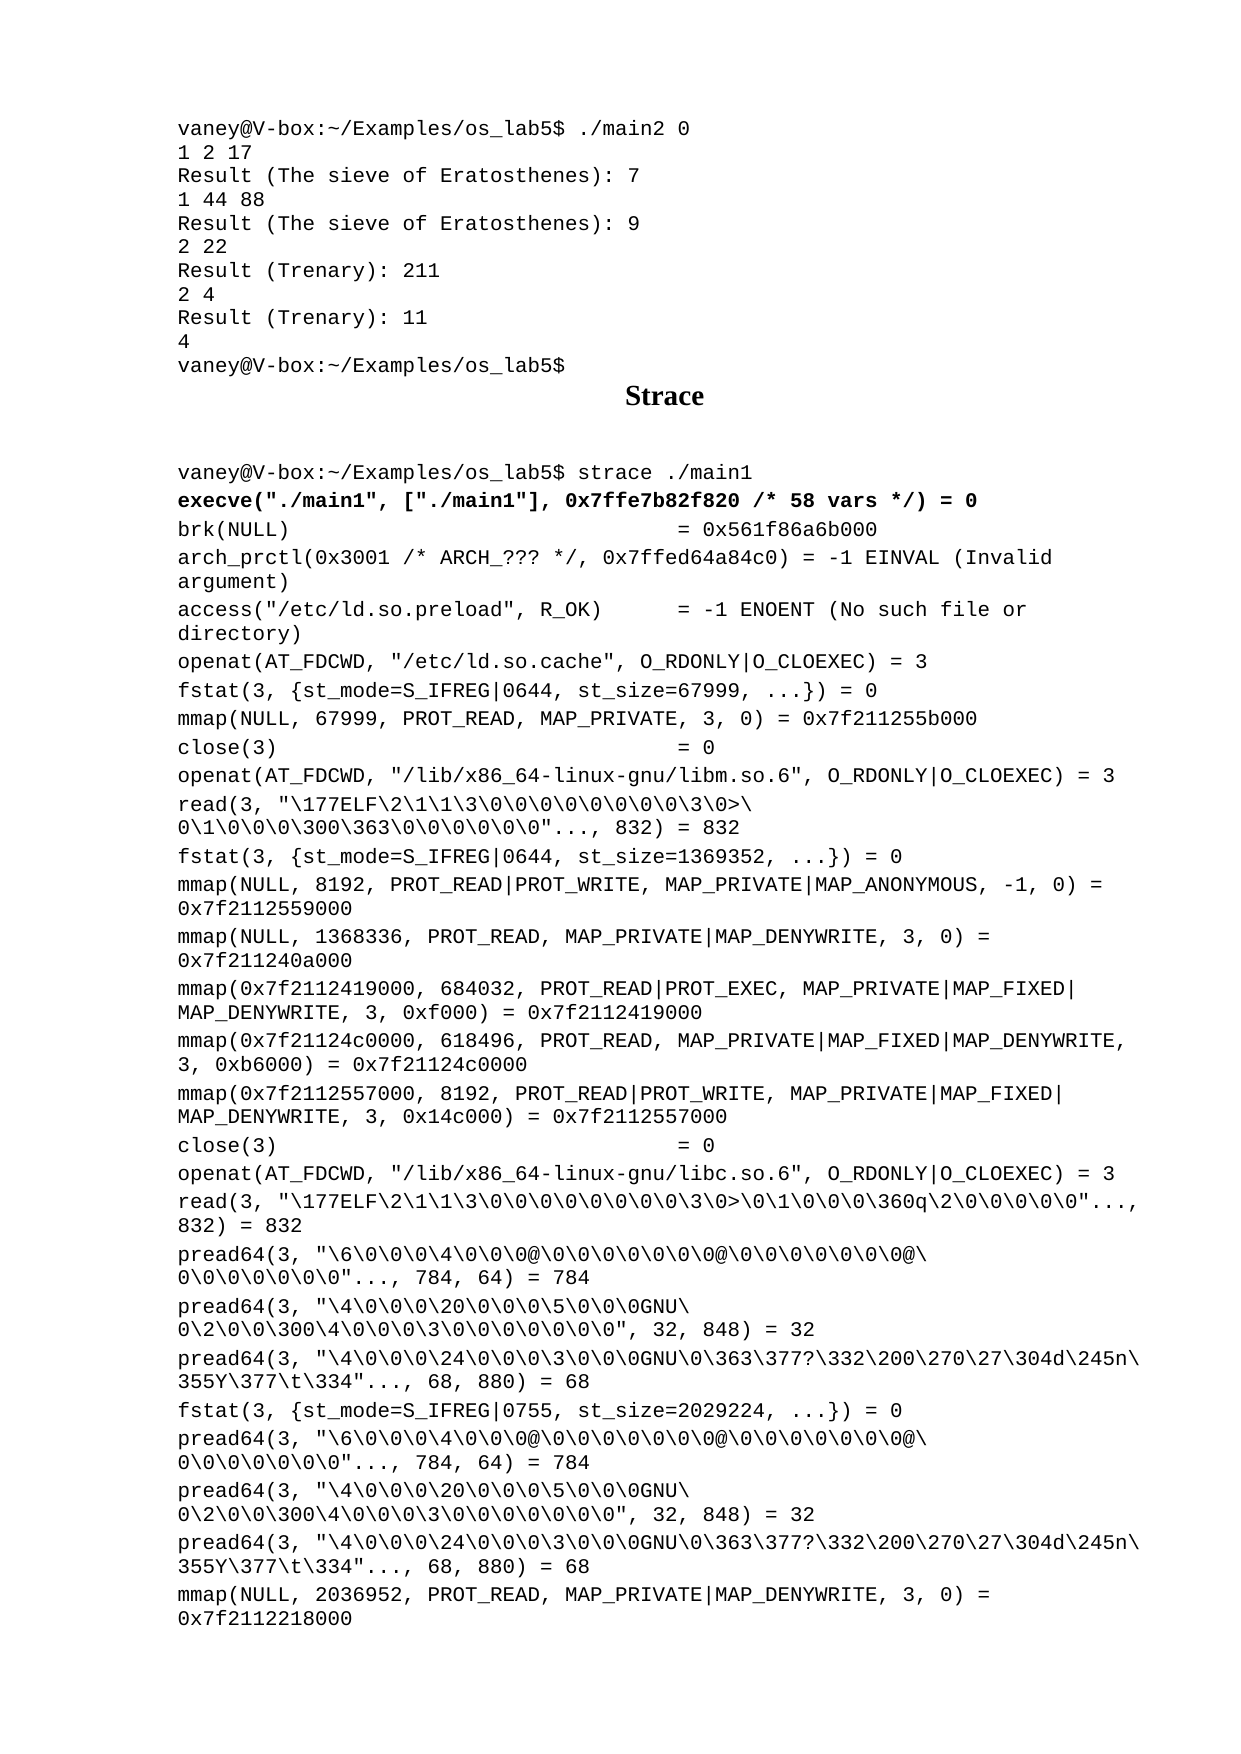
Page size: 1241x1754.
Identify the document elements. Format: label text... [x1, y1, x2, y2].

text Strace [177, 378, 1152, 412]
text mmap(NULL, 2036952, PROT_READ, MAP_PRIVATE|MAP_DENYWRITE, 3, 0) = 0x7f2112218000 [177, 1584, 1152, 1632]
text vaney@V-box:~/Examples/os_lab5$ strace ./main1 [177, 462, 1152, 486]
text mmap(0x7f2112557000, 8192, PROT_READ|PROT_WRITE, MAP_PRIVATE|MAP_FIXED|MAP_DENYWRITE, 3, 0x14c000) = 0x7f2112557000 [177, 1082, 1152, 1130]
text 2 4 [177, 284, 1152, 307]
text fstat(3, {st_mode=S_IFREG|0644, st_size=1369352, ...}) = 0 [177, 846, 1152, 869]
text vaney@V-box:~/Examples/os_lab5$ [177, 354, 1152, 378]
text Result (The sieve of Eratosthenes): 9 [177, 213, 1152, 236]
text mmap(NULL, 67999, PROT_READ, MAP_PRIVATE, 3, 0) = 0x7f211255b000 [177, 708, 1152, 732]
text mmap(NULL, 1368336, PROT_READ, MAP_PRIVATE|MAP_DENYWRITE, 3, 0) = 0x7f211240a000 [177, 926, 1152, 973]
text Result (Trenary): 11 [177, 307, 1152, 331]
text 2 22 [177, 236, 1152, 260]
text pread64(3, "\4\0\0\0\20\0\0\0\5\0\0\0GNU\0\2\0\0\300\4\0\0\0\3\0\0\0\0\0\0\0", 32, 848) = 32 [177, 1296, 1152, 1343]
text arch_prctl(0x3001 /* ARCH_??? */, 0x7ffed64a84c0) = -1 EINVAL (Invalid argument) [177, 547, 1152, 594]
text fstat(3, {st_mode=S_IFREG|0644, st_size=67999, ...}) = 0 [177, 680, 1152, 703]
text fstat(3, {st_mode=S_IFREG|0755, st_size=2029224, ...}) = 0 [177, 1400, 1152, 1423]
text 1 2 17 [177, 142, 1152, 165]
text close(3) = 0 [177, 737, 1152, 760]
text read(3, "\177ELF\2\1\1\3\0\0\0\0\0\0\0\0\3\0>\0\1\0\0\0\360q\2\0\0\0\0\0"..., 832) = 832 [177, 1191, 1152, 1239]
text openat(AT_FDCWD, "/etc/ld.so.cache", O_RDONLY|O_CLOEXEC) = 3 [177, 651, 1152, 675]
text mmap(0x7f2112419000, 684032, PROT_READ|PROT_EXEC, MAP_PRIVATE|MAP_FIXED|MAP_DENYWRITE, 3, 0xf000) = 0x7f2112419000 [177, 978, 1152, 1026]
text brk(NULL) = 0x561f86a6b000 [177, 519, 1152, 542]
text pread64(3, "\6\0\0\0\4\0\0\0@\0\0\0\0\0\0\0@\0\0\0\0\0\0\0@\0\0\0\0\0\0\0"..., 784, 64) = 784 [177, 1428, 1152, 1476]
text 1 44 88 [177, 189, 1152, 213]
text pread64(3, "\4\0\0\0\24\0\0\0\3\0\0\0GNU\0\363\377?\332\200\270\27\304d\245n\355Y\377\t\334"..., 68, 880) = 68 [177, 1348, 1152, 1395]
text pread64(3, "\6\0\0\0\4\0\0\0@\0\0\0\0\0\0\0@\0\0\0\0\0\0\0@\0\0\0\0\0\0\0"..., 784, 64) = 784 [177, 1243, 1152, 1291]
text Result (The sieve of Eratosthenes): 7 [177, 165, 1152, 189]
text pread64(3, "\4\0\0\0\20\0\0\0\5\0\0\0GNU\0\2\0\0\300\4\0\0\0\3\0\0\0\0\0\0\0", 32, 848) = 32 [177, 1480, 1152, 1528]
text read(3, "\177ELF\2\1\1\3\0\0\0\0\0\0\0\0\3\0>\0\1\0\0\0\300\363\0\0\0\0\0\0"..., 832) = 832 [177, 794, 1152, 841]
text pread64(3, "\4\0\0\0\24\0\0\0\3\0\0\0GNU\0\363\377?\332\200\270\27\304d\245n\355Y\377\t\334"..., 68, 880) = 68 [177, 1532, 1152, 1580]
text vaney@V-box:~/Examples/os_lab5$ ./main2 0 [177, 118, 1152, 142]
text close(3) = 0 [177, 1134, 1152, 1158]
text execve("./main1", ["./main1"], 0x7ffe7b82f820 /* 58 vars */) = 0 [177, 490, 1152, 514]
text openat(AT_FDCWD, "/lib/x86_64-linux-gnu/libm.so.6", O_RDONLY|O_CLOEXEC) = 3 [177, 765, 1152, 789]
text Result (Trenary): 211 [177, 260, 1152, 284]
text openat(AT_FDCWD, "/lib/x86_64-linux-gnu/libc.so.6", O_RDONLY|O_CLOEXEC) = 3 [177, 1163, 1152, 1187]
text mmap(NULL, 8192, PROT_READ|PROT_WRITE, MAP_PRIVATE|MAP_ANONYMOUS, -1, 0) = 0x7f2112559000 [177, 874, 1152, 921]
text 4 [177, 331, 1152, 354]
text mmap(0x7f21124c0000, 618496, PROT_READ, MAP_PRIVATE|MAP_FIXED|MAP_DENYWRITE, 3, 0xb6000) = 0x7f21124c0000 [177, 1030, 1152, 1078]
text access("/etc/ld.so.preload", R_OK) = -1 ENOENT (No such file or directory) [177, 599, 1152, 647]
